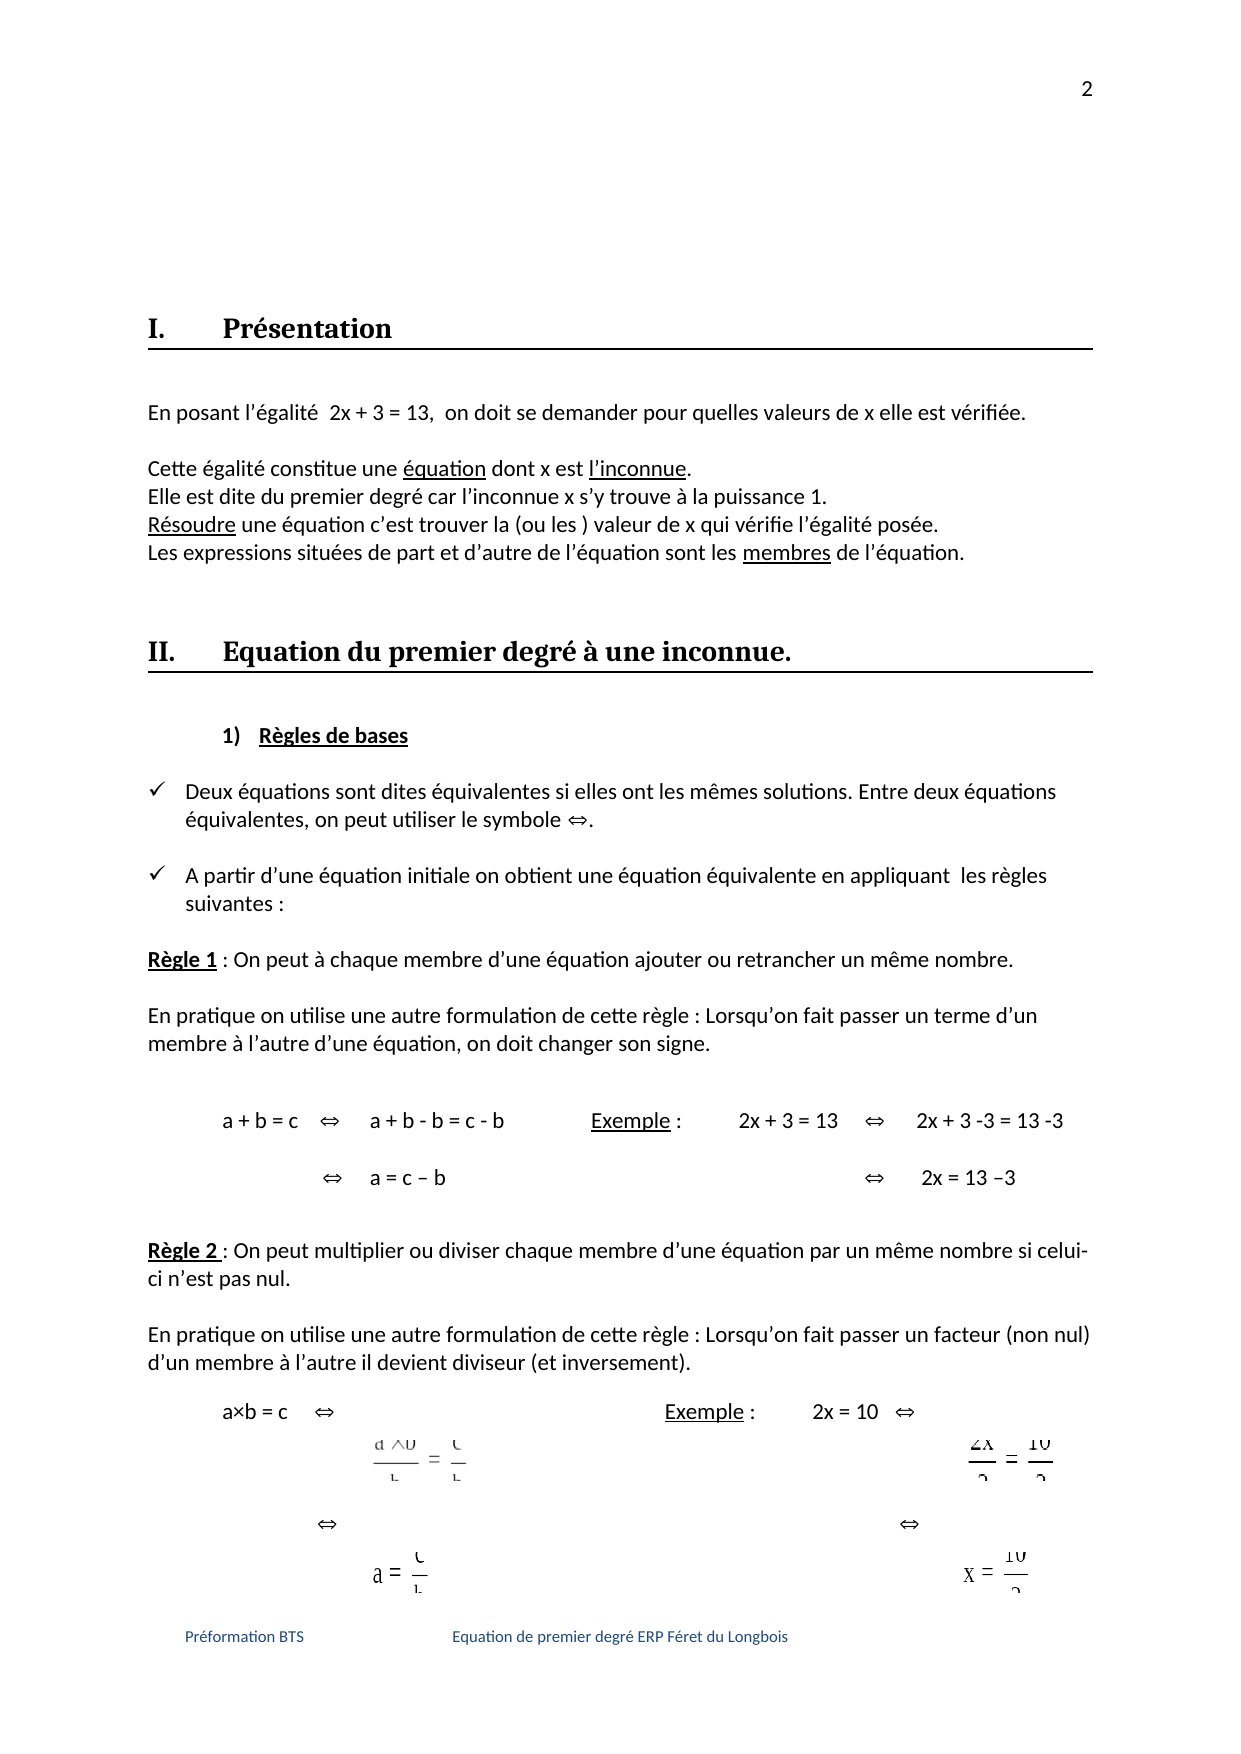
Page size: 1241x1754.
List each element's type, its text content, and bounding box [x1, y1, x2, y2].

text Les expressions situées de part et d’autre de l’équation sont les membres de l’équation. [148, 538, 1093, 566]
text Elle est dite du premier degré car l’inconnue x s’y trouve à la puissance 1. [148, 482, 1093, 510]
list Règles de bases [222, 721, 1093, 749]
text Règle 1 : On peut à chaque membre d’une équation ajouter ou retrancher un même nombre. [148, 945, 1093, 973]
text En pratique on utilise une autre formulation de cette règle : Lorsqu’on fait passer un terme d’un membre à l’autre d’une équation, on doit changer son signe. [148, 1001, 1093, 1057]
subtitle Présentation [148, 312, 1093, 348]
text a×b = c  Exemple : 2x = 10  [185, 1397, 1093, 1480]
text Cette égalité constitue une équation dont x est l’inconnue. [148, 454, 1093, 482]
text  a = c – b  2x = 13 –3 [185, 1163, 1093, 1191]
text   [185, 1509, 1093, 1592]
text Résoudre une équation c’est trouver la (ou les ) valeur de x qui vérifie l’égalité posée. [148, 510, 1093, 538]
list A partir d’une équation initiale on obtient une équation équivalente en appliquant les règles suivantes : [148, 861, 1093, 917]
text En pratique on utilise une autre formulation de cette règle : Lorsqu’on fait passer un facteur (non nul) d’un membre à l’autre il devient diviseur (et inversement). [148, 1320, 1093, 1376]
text Règle 2 : On peut multiplier ou diviser chaque membre d’une équation par un même nombre si celui-ci n’est pas nul. [148, 1236, 1093, 1292]
subtitle Equation du premier degré à une inconnue. [148, 635, 1093, 671]
list Deux équations sont dites équivalentes si elles ont les mêmes solutions. Entre deux équations équivalentes, on peut utiliser le symbole . [148, 777, 1093, 833]
text a + b = c  a + b - b = c - b Exemple : 2x + 3 = 13  2x + 3 -3 = 13 -3 [185, 1106, 1093, 1134]
text En posant l’égalité 2x + 3 = 13, on doit se demander pour quelles valeurs de x elle est vérifiée. [148, 398, 1093, 426]
